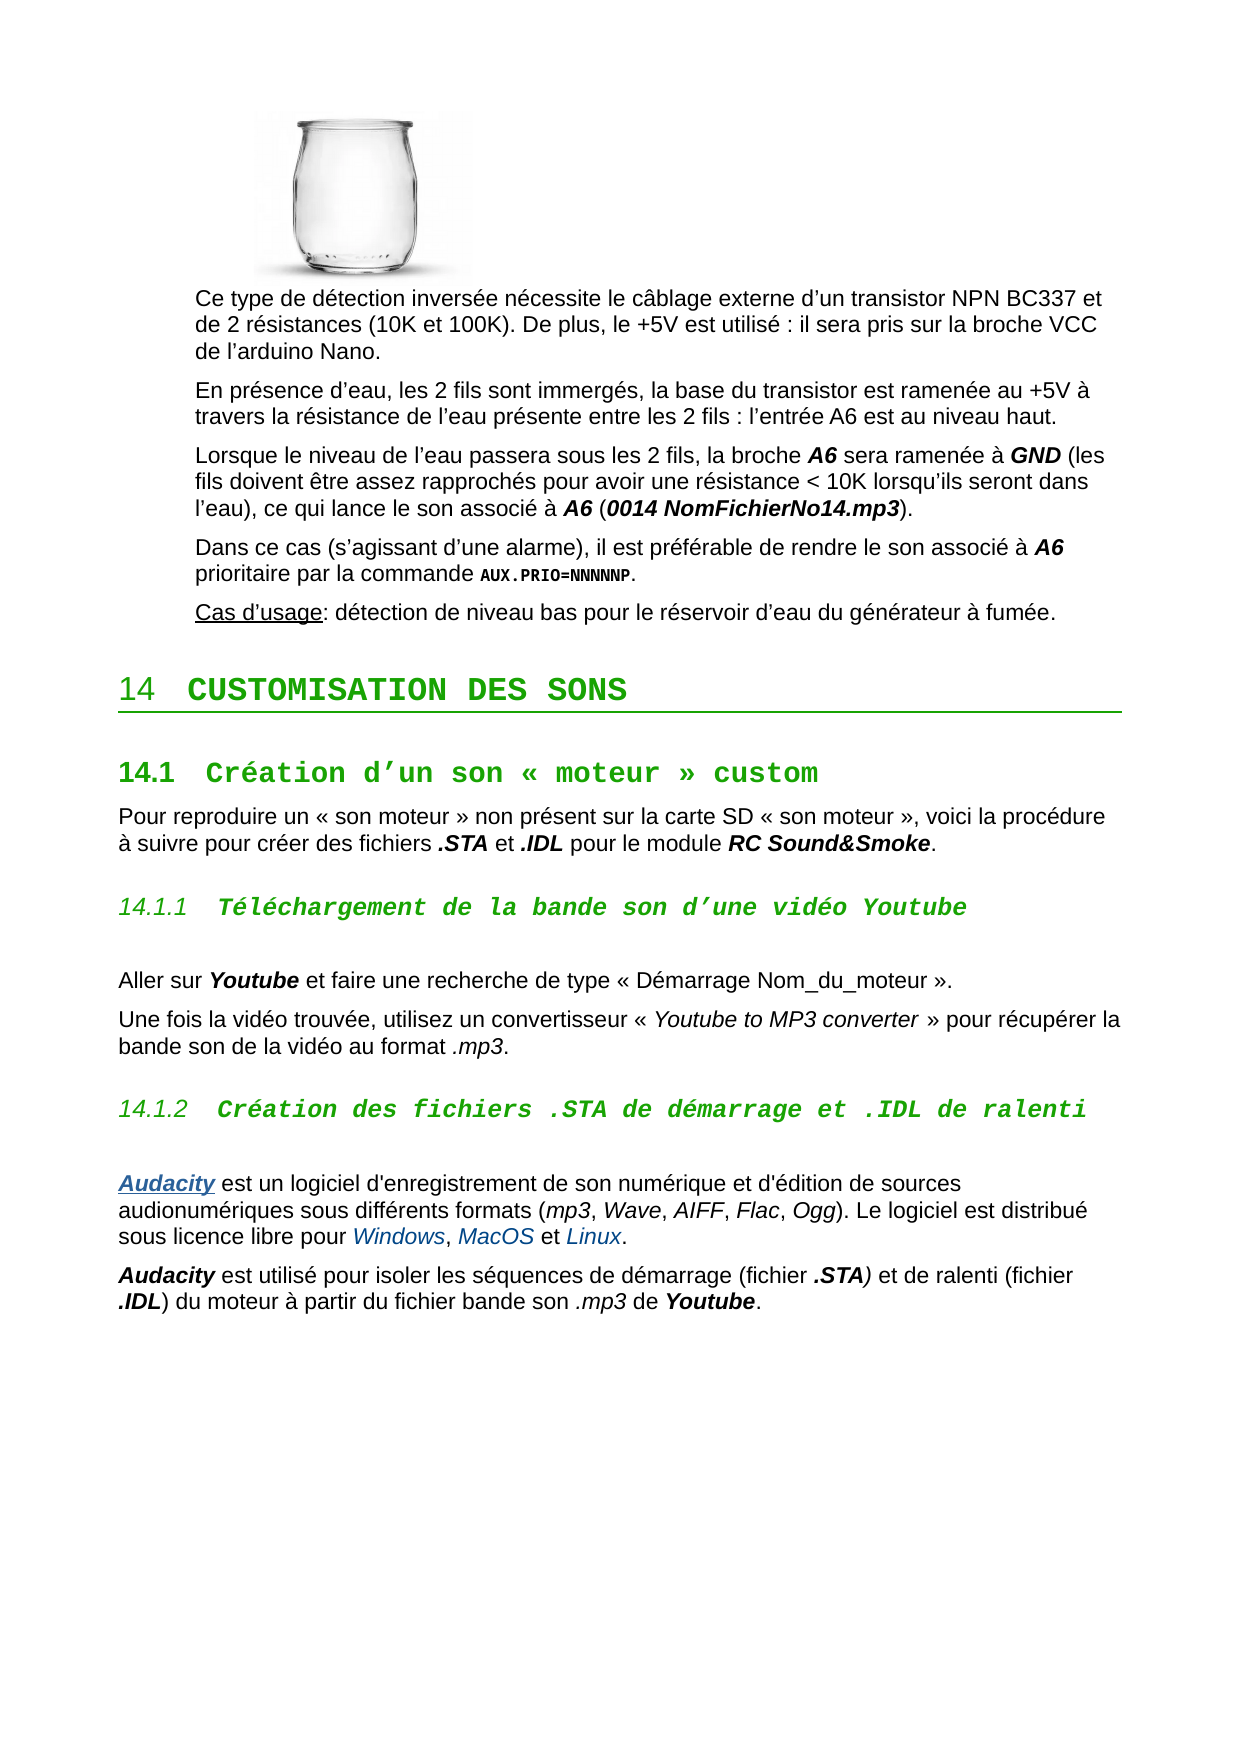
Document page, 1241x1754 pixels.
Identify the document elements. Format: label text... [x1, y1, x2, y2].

text Une fois la vidéo trouvée, utilisez un convertisseur « Youtube to MP3 converter » pour récupérer la bande son de la vidéo au format .mp3. [118, 1006, 1122, 1059]
subtitle Création des fichiers .STA de démarrage et .IDL de ralenti [118, 1094, 1122, 1125]
text Lorsque le niveau de l’eau passera sous les 2 fils, la broche A6 sera ramenée à GND (les fils doivent être assez rapprochés pour avoir une résistance < 10K lorsqu’ils seront dans l’eau), ce qui lance le son associé à A6 (0014 NomFichierNo14.mp3). [195, 442, 1122, 521]
text Ce type de détection inversée nécessite le câblage externe d’un transistor NPN BC337 et de 2 résistances (10K et 100K). De plus, le +5V est utilisé : il sera pris sur la broche VCC de l’arduino Nano. [195, 118, 1122, 364]
subtitle Création d’un son « moteur » custom [118, 755, 1122, 791]
text Cas d’usage: détection de niveau bas pour le réservoir d’eau du générateur à fumée. [195, 599, 1122, 625]
text Pour reproduire un « son moteur » non présent sur la carte SD « son moteur », voici la procédure à suivre pour créer des fichiers .STA et .IDL pour le module RC Sound&Smoke. [118, 803, 1122, 856]
text Audacity est un logiciel d'enregistrement de son numérique et d'édition de sources audionumériques sous différents formats (mp3, Wave, AIFF, Flac, Ogg). Le logiciel est distribué sous licence libre pour Windows, MacOS et Linux. [118, 1170, 1122, 1249]
text Audacity est utilisé pour isoler les séquences de démarrage (fichier .STA) et de ralenti (fichier .IDL) du moteur à partir du fichier bande son .mp3 de Youtube. [118, 1262, 1122, 1314]
subtitle Téléchargement de la bande son d’une vidéo Youtube [118, 892, 1122, 922]
text Aller sur Youtube et faire une recherche de type « Démarrage Nom_du_moteur ». [118, 967, 1122, 994]
picture [253, 111, 473, 286]
text Dans ce cas (s’agissant d’une alarme), il est préférable de rendre le son associé à A6 prioritaire par la commande AUX.PRIO=NNNNNP. [195, 533, 1122, 586]
subtitle CUSTOMISATION DES SONS [118, 669, 1122, 711]
text En présence d’eau, les 2 fils sont immergés, la base du transistor est ramenée au +5V à travers la résistance de l’eau présente entre les 2 fils : l’entrée A6 est au niveau haut. [195, 377, 1122, 429]
